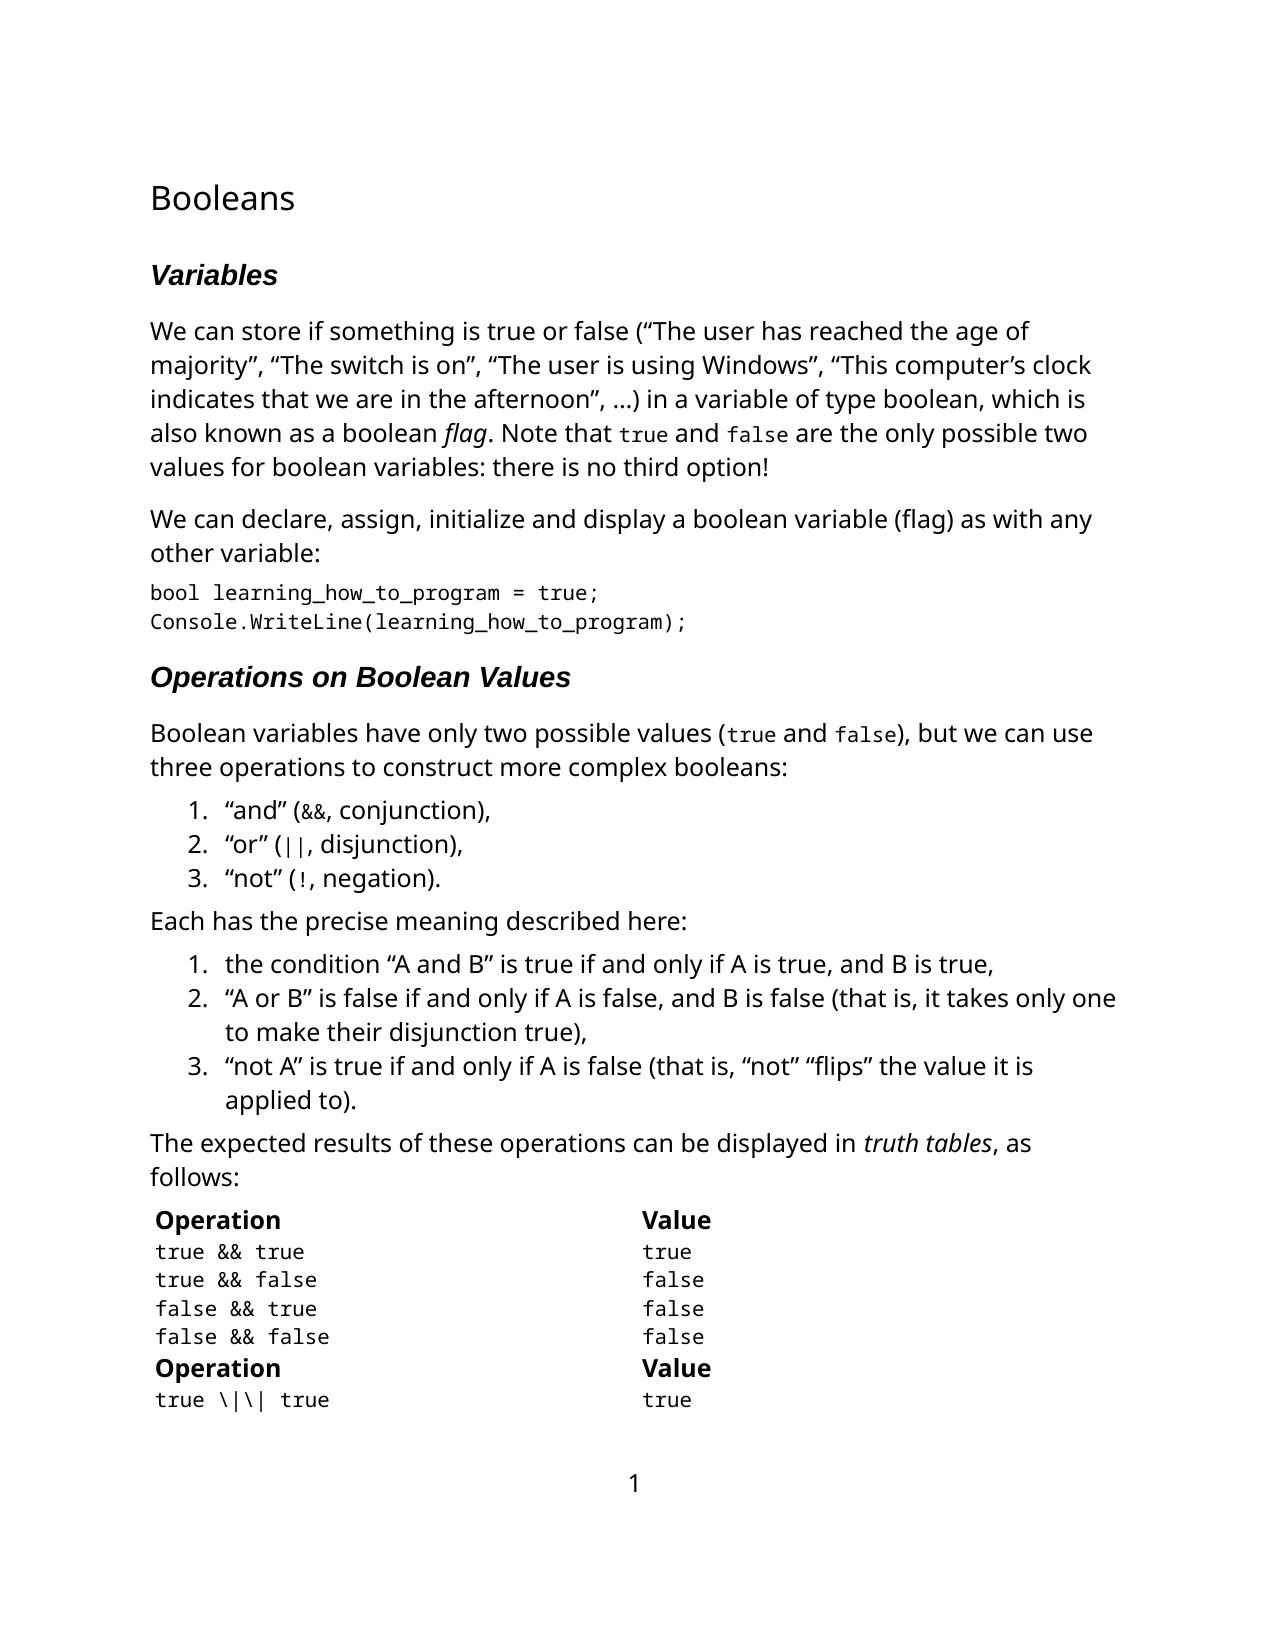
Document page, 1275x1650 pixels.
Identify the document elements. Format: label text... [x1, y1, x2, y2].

text Boolean variables have only two possible values (true and false), but we can use three operations to construct more complex booleans: [150, 715, 1125, 783]
text Each has the precise meaning described here: [150, 904, 1125, 938]
table_header Operation [150, 1203, 637, 1237]
subtitle Operations on Boolean Values [150, 660, 1125, 694]
table_cell false && true [150, 1294, 637, 1322]
table_header Value [638, 1203, 1125, 1237]
table_cell true && false [150, 1266, 637, 1294]
text We can declare, assign, initialize and display a boolean variable (flag) as with any other variable: [150, 501, 1125, 569]
list the condition “A and B” is true if and only if A is true, and B is true, [187, 947, 1125, 981]
table_cell false [638, 1323, 1125, 1351]
table_cell true \|\| true [150, 1385, 637, 1413]
text The expected results of these operations can be displayed in truth tables, as follows: [150, 1126, 1125, 1194]
text bool learning_how_to_program = true; [150, 578, 1125, 607]
table_cell false && false [150, 1323, 637, 1351]
subtitle Booleans [150, 175, 1125, 221]
list “A or B” is false if and only if A is false, and B is false (that is, it takes only one to make their disjunction true), [187, 981, 1125, 1049]
table_cell true [638, 1385, 1125, 1413]
subtitle Variables [150, 258, 1125, 292]
table_cell true && true [150, 1237, 637, 1266]
list “not A” is true if and only if A is false (that is, “not” “flips” the value it is applied to). [187, 1049, 1125, 1117]
list “and” (&&, conjunction), [187, 792, 1125, 827]
table_header Operation [150, 1351, 637, 1385]
table_cell false [638, 1266, 1125, 1294]
text Console.WriteLine(learning_how_to_program); [150, 607, 1125, 635]
list “or” (||, disjunction), [187, 827, 1125, 861]
table_cell false [638, 1294, 1125, 1322]
table_cell true [638, 1237, 1125, 1266]
table_header Value [638, 1351, 1125, 1385]
text We can store if something is true or false (“The user has reached the age of majority”, “The switch is on”, “The user is using Windows”, “This computer’s clock indicates that we are in the afternoon”, …) in a variable of type boolean, which is also known as a boolean flag. Note that true and false are the only possible two values for boolean variables: there is no third option! [150, 313, 1125, 483]
list “not” (!, negation). [187, 861, 1125, 895]
